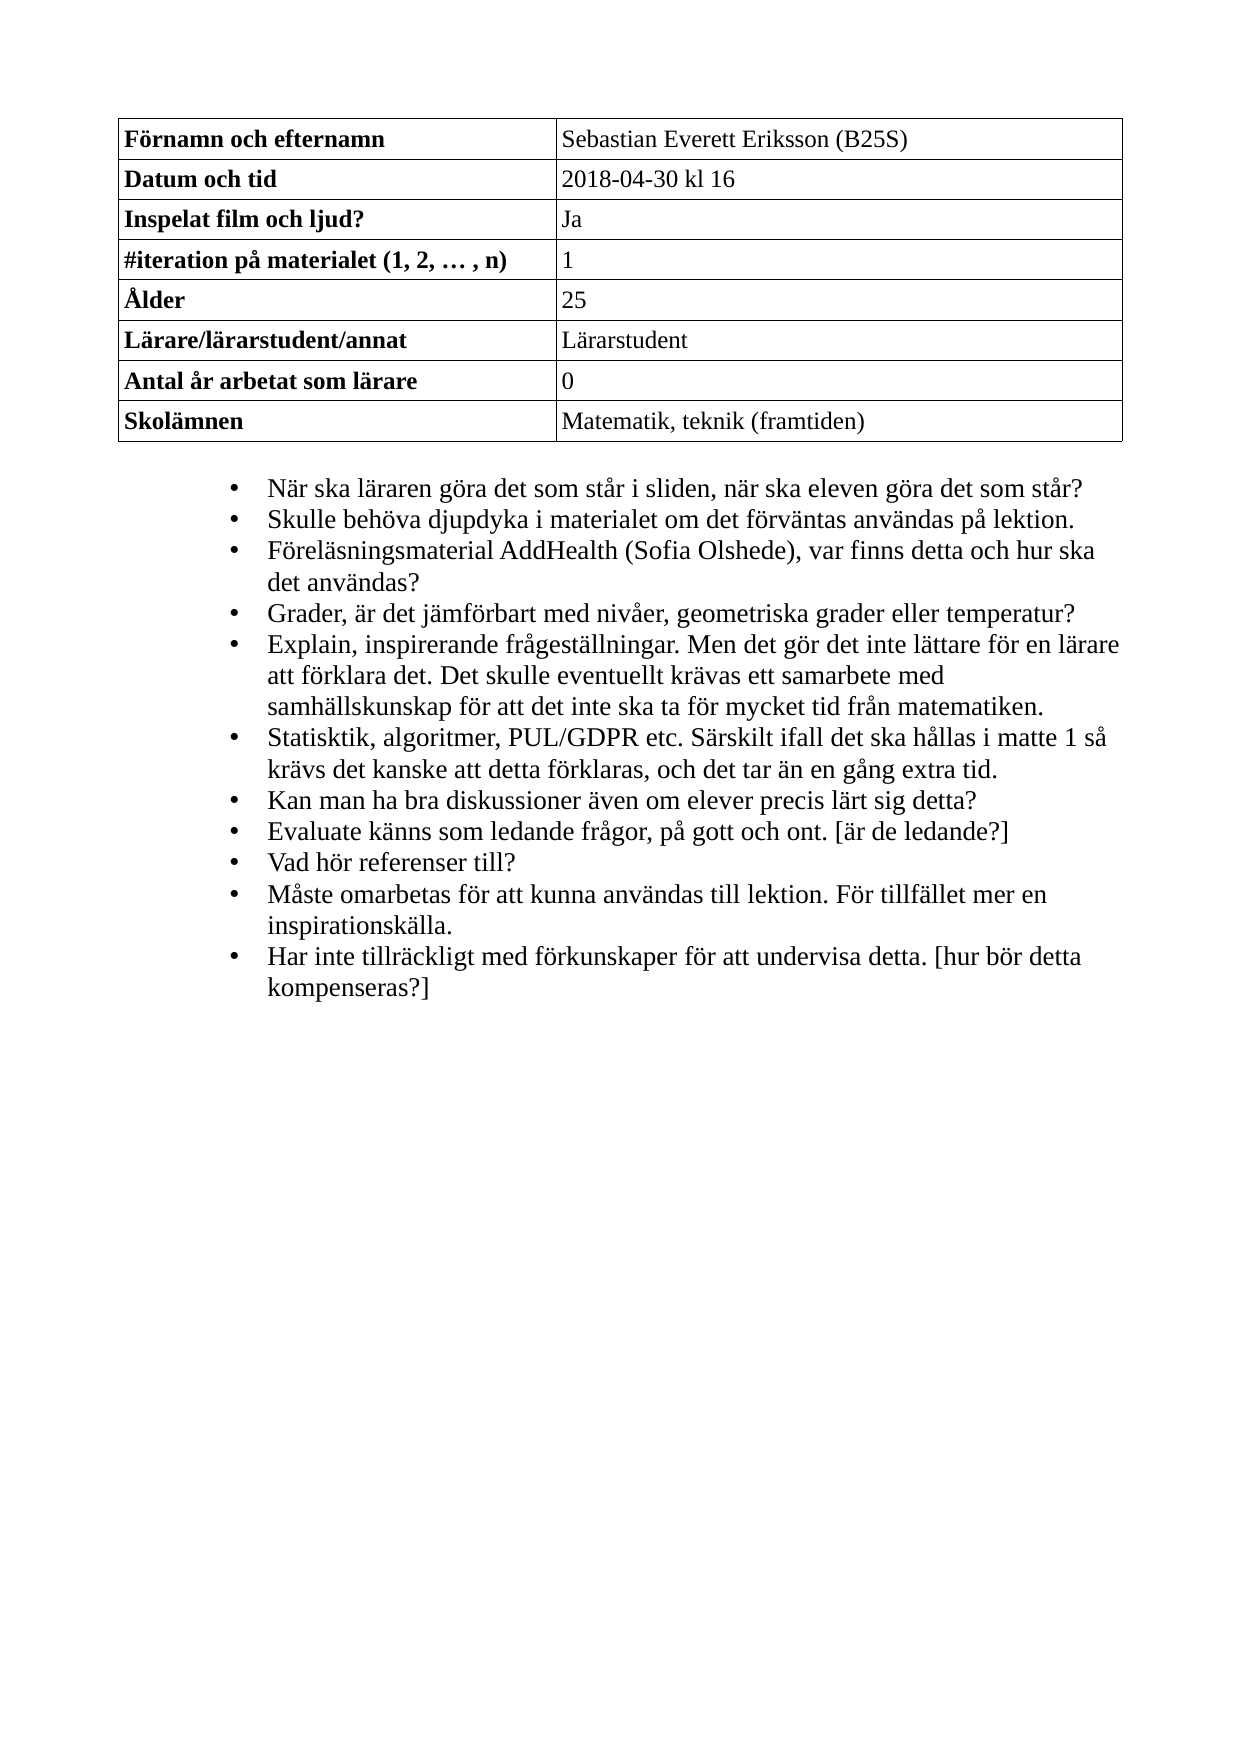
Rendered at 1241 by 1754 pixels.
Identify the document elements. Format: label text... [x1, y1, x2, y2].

list Skulle behöva djupdyka i materialet om det förväntas användas på lektion. [229, 503, 1122, 534]
table_header Förnamn och efternamn [119, 119, 556, 158]
list När ska läraren göra det som står i sliden, när ska eleven göra det som står? [229, 472, 1122, 503]
list Evaluate känns som ledande frågor, på gott och ont. [är de ledande?] [229, 815, 1122, 846]
table_cell Antal år arbetat som lärare [119, 361, 556, 400]
table_cell Lärare/lärarstudent/annat [119, 321, 556, 360]
table_cell Ålder [119, 280, 556, 320]
table_cell Lärarstudent [557, 321, 1122, 360]
list Har inte tillräckligt med förkunskaper för att undervisa detta. [hur bör detta kompenseras?] [229, 940, 1122, 1002]
table_cell Ja [557, 200, 1122, 239]
list Föreläsningsmaterial AddHealth (Sofia Olshede), var finns detta och hur ska det användas? [229, 534, 1122, 597]
list Vad hör referenser till? [229, 846, 1122, 878]
table_cell Skolämnen [119, 401, 556, 441]
table_cell Matematik, teknik (framtiden) [557, 401, 1122, 441]
table_cell Datum och tid [119, 160, 556, 199]
list Måste omarbetas för att kunna användas till lektion. För tillfället mer en inspirationskälla. [229, 878, 1122, 940]
table_cell #iteration på materialet (1, 2, … , n) [119, 240, 556, 279]
table_cell 2018-04-30 kl 16 [557, 160, 1122, 199]
list Statisktik, algoritmer, PUL/GDPR etc. Särskilt ifall det ska hållas i matte 1 så krävs det kanske att detta förklaras, och det tar än en gång extra tid. [229, 722, 1122, 784]
list Kan man ha bra diskussioner även om elever precis lärt sig detta? [229, 784, 1122, 815]
table_cell 1 [557, 240, 1122, 279]
list Explain, inspirerande frågeställningar. Men det gör det inte lättare för en lärare att förklara det. Det skulle eventuellt krävas ett samarbete med samhällskunskap för att det inte ska ta för mycket tid från matematiken. [229, 628, 1122, 722]
table_cell 0 [557, 361, 1122, 400]
table_cell Inspelat film och ljud? [119, 200, 556, 239]
table_header Sebastian Everett Eriksson (B25S) [557, 119, 1122, 158]
list Grader, är det jämförbart med nivåer, geometriska grader eller temperatur? [229, 597, 1122, 628]
table_cell 25 [557, 280, 1122, 320]
